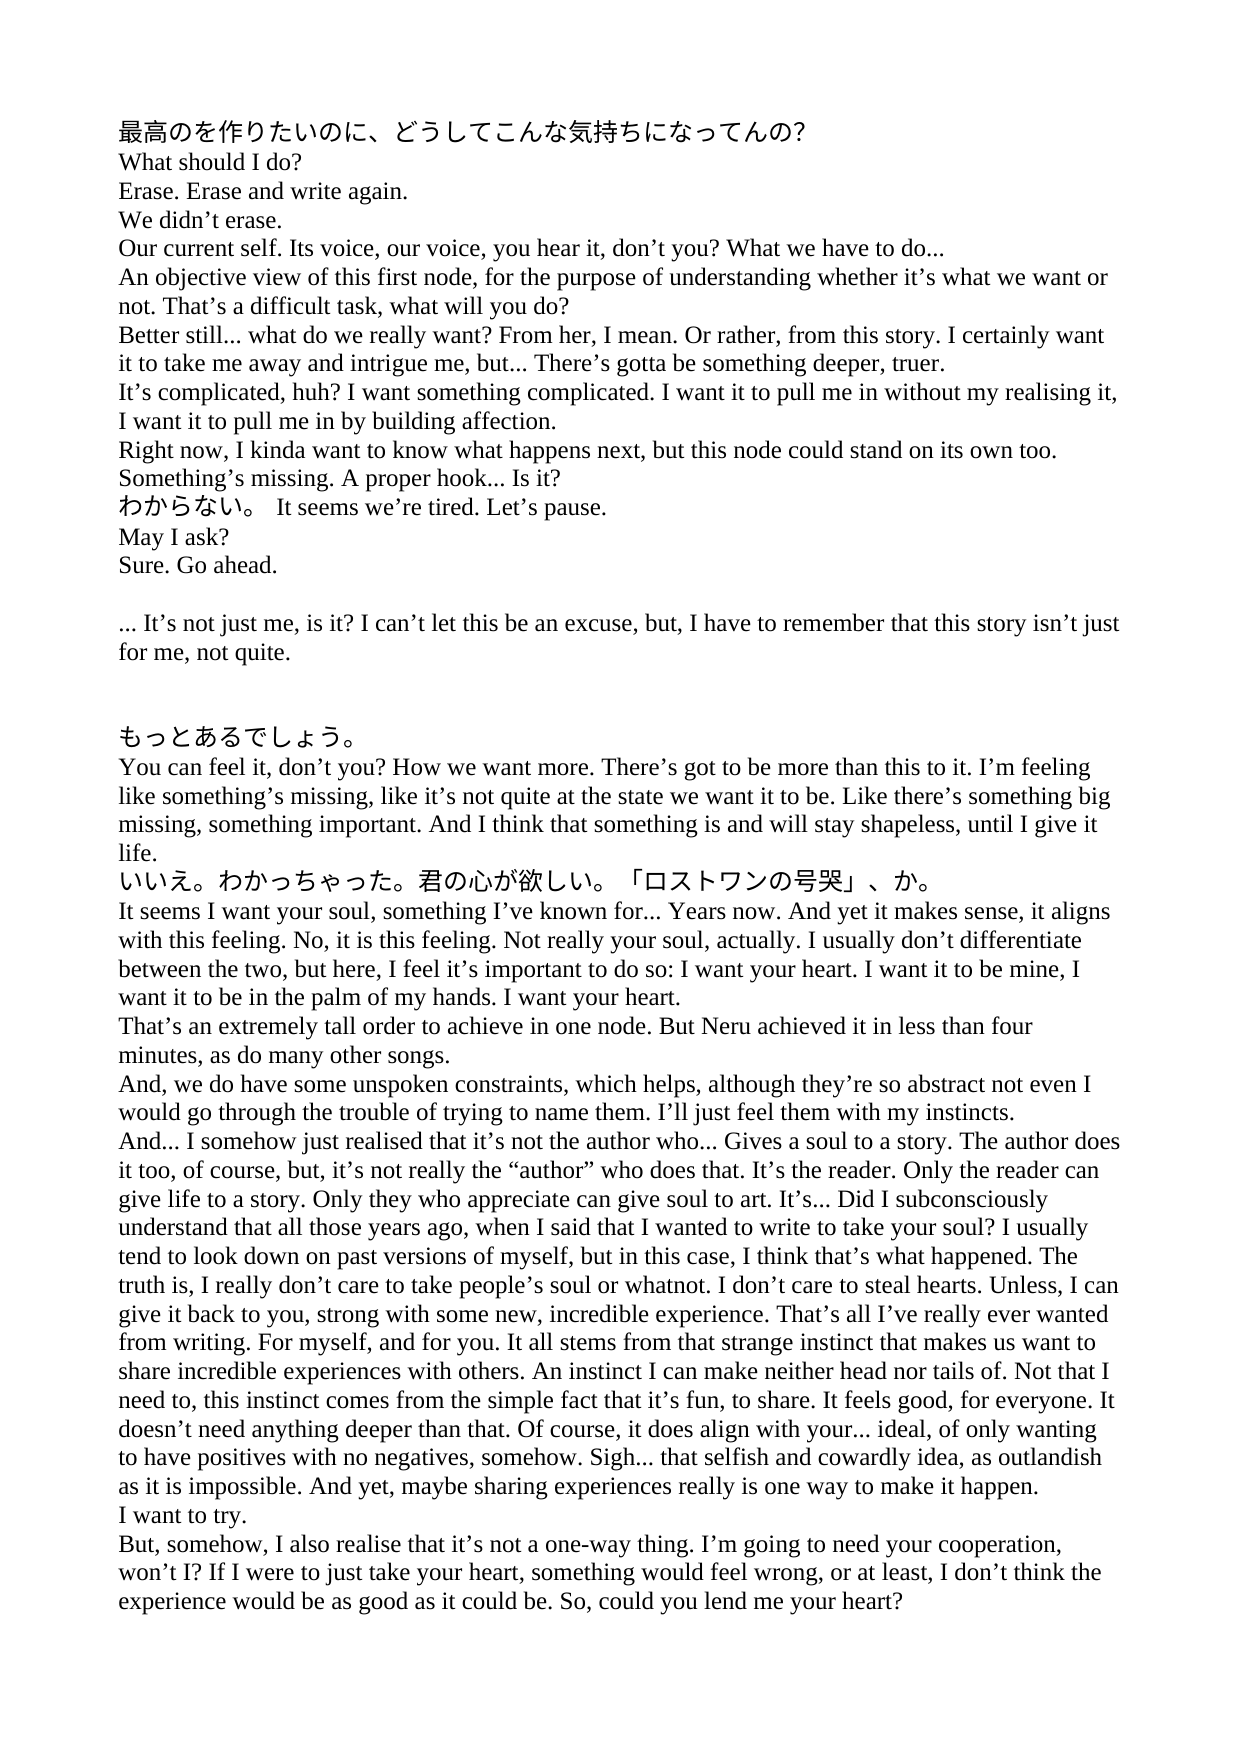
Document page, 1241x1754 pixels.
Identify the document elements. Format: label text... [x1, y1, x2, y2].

text I want to try. [118, 1500, 1122, 1529]
text ... It’s not just me, is it? I can’t let this be an excuse, but, I have to remember that this story isn’t just for me, not quite. [118, 608, 1122, 665]
text May I ask? [118, 522, 1122, 550]
text What should I do? [118, 147, 1122, 176]
text And... I somehow just realised that it’s not the author who... Gives a soul to a story. The author does it too, of course, but, it’s not really the “author” who does that. It’s the reader. Only the reader can give life to a story. Only they who appreciate can give soul to art. It’s... Did I subconsciously understand that all those years ago, when I said that I wanted to write to take your soul? I usually tend to look down on past versions of myself, but in this case, I think that’s what happened. The truth is, I really don’t care to take people’s soul or whatnot. I don’t care to steal hearts. Unless, I can give it back to you, strong with some new, incredible experience. That’s all I’ve really ever wanted from writing. For myself, and for you. It all stems from that strange instinct that makes us want to share incredible experiences with others. An instinct I can make neither head nor tails of. Not that I need to, this instinct comes from the simple fact that it’s fun, to share. It feels good, for everyone. It doesn’t need anything deeper than that. Of course, it does align with your... ideal, of only wanting to have positives with no negatives, somehow. Sigh... that selfish and cowardly idea, as outlandish as it is impossible. And yet, maybe sharing experiences really is one way to make it happen. [118, 1126, 1122, 1500]
text もっとあるでしょう。 [118, 723, 1122, 752]
text It’s complicated, huh? I want something complicated. I want it to pull me in without my realising it, I want it to pull me in by building affection. [118, 377, 1122, 435]
text 最高のを作りたいのに、どうしてこんな気持ちになってんの？ [118, 118, 1122, 147]
text That’s an extremely tall order to achieve in one node. But Neru achieved it in less than four minutes, as do many other songs. [118, 1011, 1122, 1069]
text わからない。 It seems we’re tired. Let’s pause. [118, 492, 1122, 522]
text We didn’t erase. [118, 205, 1122, 233]
text Erase. Erase and write again. [118, 176, 1122, 205]
text いいえ。わかっちゃった。君の心が欲しい。「ロストワンの号哭」、か。 [118, 867, 1122, 896]
text Better still... what do we really want? From her, I mean. Or rather, from this story. I certainly want it to take me away and intrigue me, but... There’s gotta be something deeper, truer. [118, 320, 1122, 377]
text And, we do have some unspoken constraints, which helps, although they’re so abstract not even I would go through the trouble of trying to name them. I’ll just feel them with my instincts. [118, 1069, 1122, 1126]
text It seems I want your soul, something I’ve known for... Years now. And yet it makes sense, it aligns with this feeling. No, it is this feeling. Not really your soul, actually. I usually don’t differentiate between the two, but here, I feel it’s important to do so: I want your heart. I want it to be mine, I want it to be in the palm of my hands. I want your heart. [118, 896, 1122, 1011]
text An objective view of this first node, for the purpose of understanding whether it’s what we want or not. That’s a difficult task, what will you do? [118, 262, 1122, 320]
text Sure. Go ahead. [118, 550, 1122, 579]
text Our current self. Its voice, our voice, you hear it, don’t you? What we have to do... [118, 233, 1122, 262]
text You can feel it, don’t you? How we want more. There’s got to be more than this to it. I’m feeling like something’s missing, like it’s not quite at the state we want it to be. Like there’s something big missing, something important. And I think that something is and will stay shapeless, until I give it life. [118, 752, 1122, 867]
text Right now, I kinda want to know what happens next, but this node could stand on its own too. Something’s missing. A proper hook... Is it? [118, 435, 1122, 492]
text But, somehow, I also realise that it’s not a one-way thing. I’m going to need your cooperation, won’t I? If I were to just take your heart, something would feel wrong, or at least, I don’t think the experience would be as good as it could be. So, could you lend me your heart? [118, 1529, 1122, 1615]
